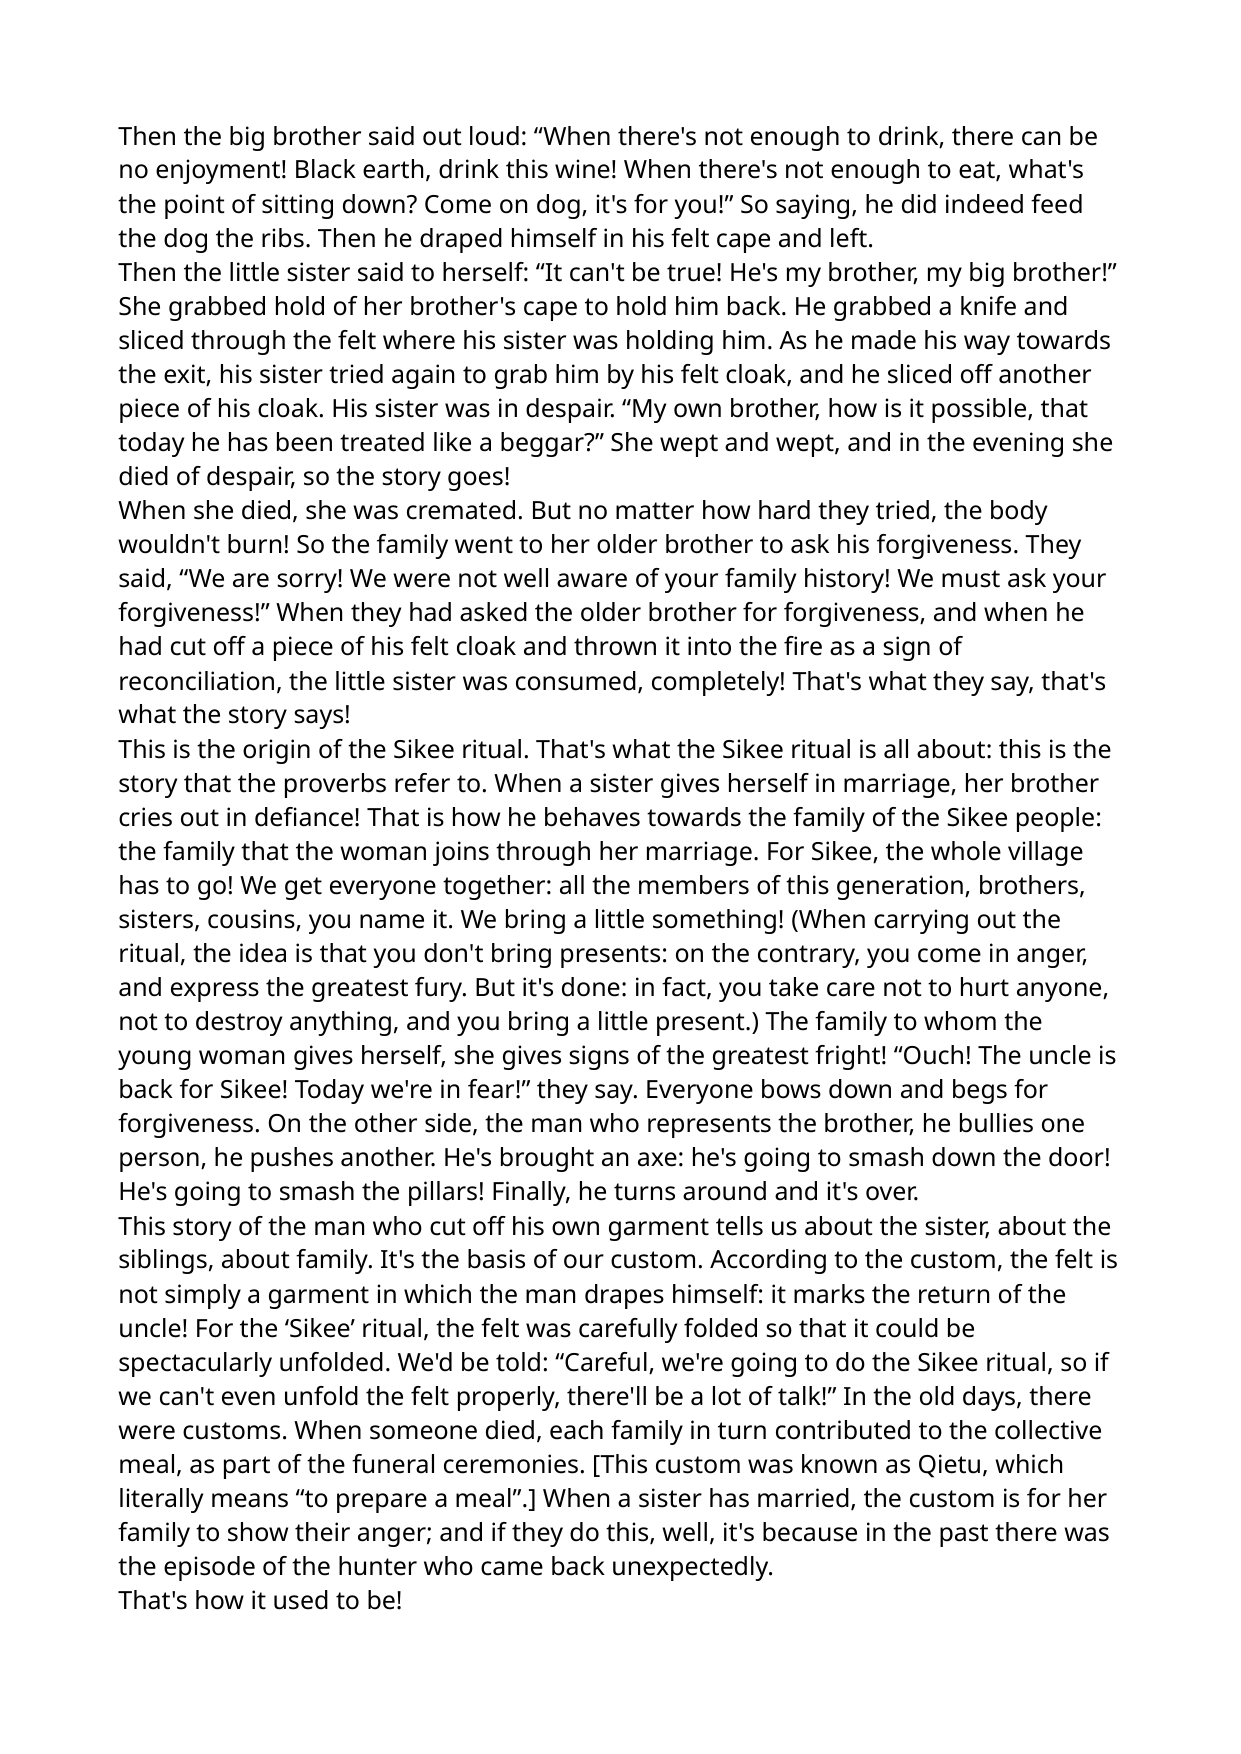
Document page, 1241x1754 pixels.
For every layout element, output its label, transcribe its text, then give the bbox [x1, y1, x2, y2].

text This is the origin of the Sikee ritual. That's what the Sikee ritual is all about: this is the story that the proverbs refer to. When a sister gives herself in marriage, her brother cries out in defiance! That is how he behaves towards the family of the Sikee people: the family that the woman joins through her marriage. For Sikee, the whole village has to go! We get everyone together: all the members of this generation, brothers, sisters, cousins, you name it. We bring a little something! (When carrying out the ritual, the idea is that you don't bring presents: on the contrary, you come in anger, and express the greatest fury. But it's done: in fact, you take care not to hurt anyone, not to destroy anything, and you bring a little present.) The family to whom the young woman gives herself, she gives signs of the greatest fright! “Ouch! The uncle is back for Sikee! Today we're in fear!” they say. Everyone bows down and begs for forgiveness. On the other side, the man who represents the brother, he bullies one person, he pushes another. He's brought an axe: he's going to smash down the door! He's going to smash the pillars! Finally, he turns around and it's over. [118, 731, 1122, 1208]
text When she died, she was cremated. But no matter how hard they tried, the body wouldn't burn! So the family went to her older brother to ask his forgiveness. They said, “We are sorry! We were not well aware of your family history! We must ask your forgiveness!” When they had asked the older brother for forgiveness, and when he had cut off a piece of his felt cloak and thrown it into the fire as a sign of reconciliation, the little sister was consumed, completely! That's what they say, that's what the story says! [118, 493, 1122, 731]
text That's how it used to be! [118, 1583, 1122, 1617]
text This story of the man who cut off his own garment tells us about the sister, about the siblings, about family. It's the basis of our custom. According to the custom, the felt is not simply a garment in which the man drapes himself: it marks the return of the uncle! For the ‘Sikee’ ritual, the felt was carefully folded so that it could be spectacularly unfolded. We'd be told: “Careful, we're going to do the Sikee ritual, so if we can't even unfold the felt properly, there'll be a lot of talk!” In the old days, there were customs. When someone died, each family in turn contributed to the collective meal, as part of the funeral ceremonies. [This custom was known as Qietu, which literally means “to prepare a meal”.] When a sister has married, the custom is for her family to show their anger; and if they do this, well, it's because in the past there was the episode of the hunter who came back unexpectedly. [118, 1208, 1122, 1583]
text Then the big brother said out loud: “When there's not enough to drink, there can be no enjoyment! Black earth, drink this wine! When there's not enough to eat, what's the point of sitting down? Come on dog, it's for you!” So saying, he did indeed feed the dog the ribs. Then he draped himself in his felt cape and left. [118, 118, 1122, 254]
text Then the little sister said to herself: “It can't be true! He's my brother, my big brother!” She grabbed hold of her brother's cape to hold him back. He grabbed a knife and sliced through the felt where his sister was holding him. As he made his way towards the exit, his sister tried again to grab him by his felt cloak, and he sliced off another piece of his cloak. His sister was in despair. “My own brother, how is it possible, that today he has been treated like a beggar?” She wept and wept, and in the evening she died of despair, so the story goes! [118, 254, 1122, 493]
